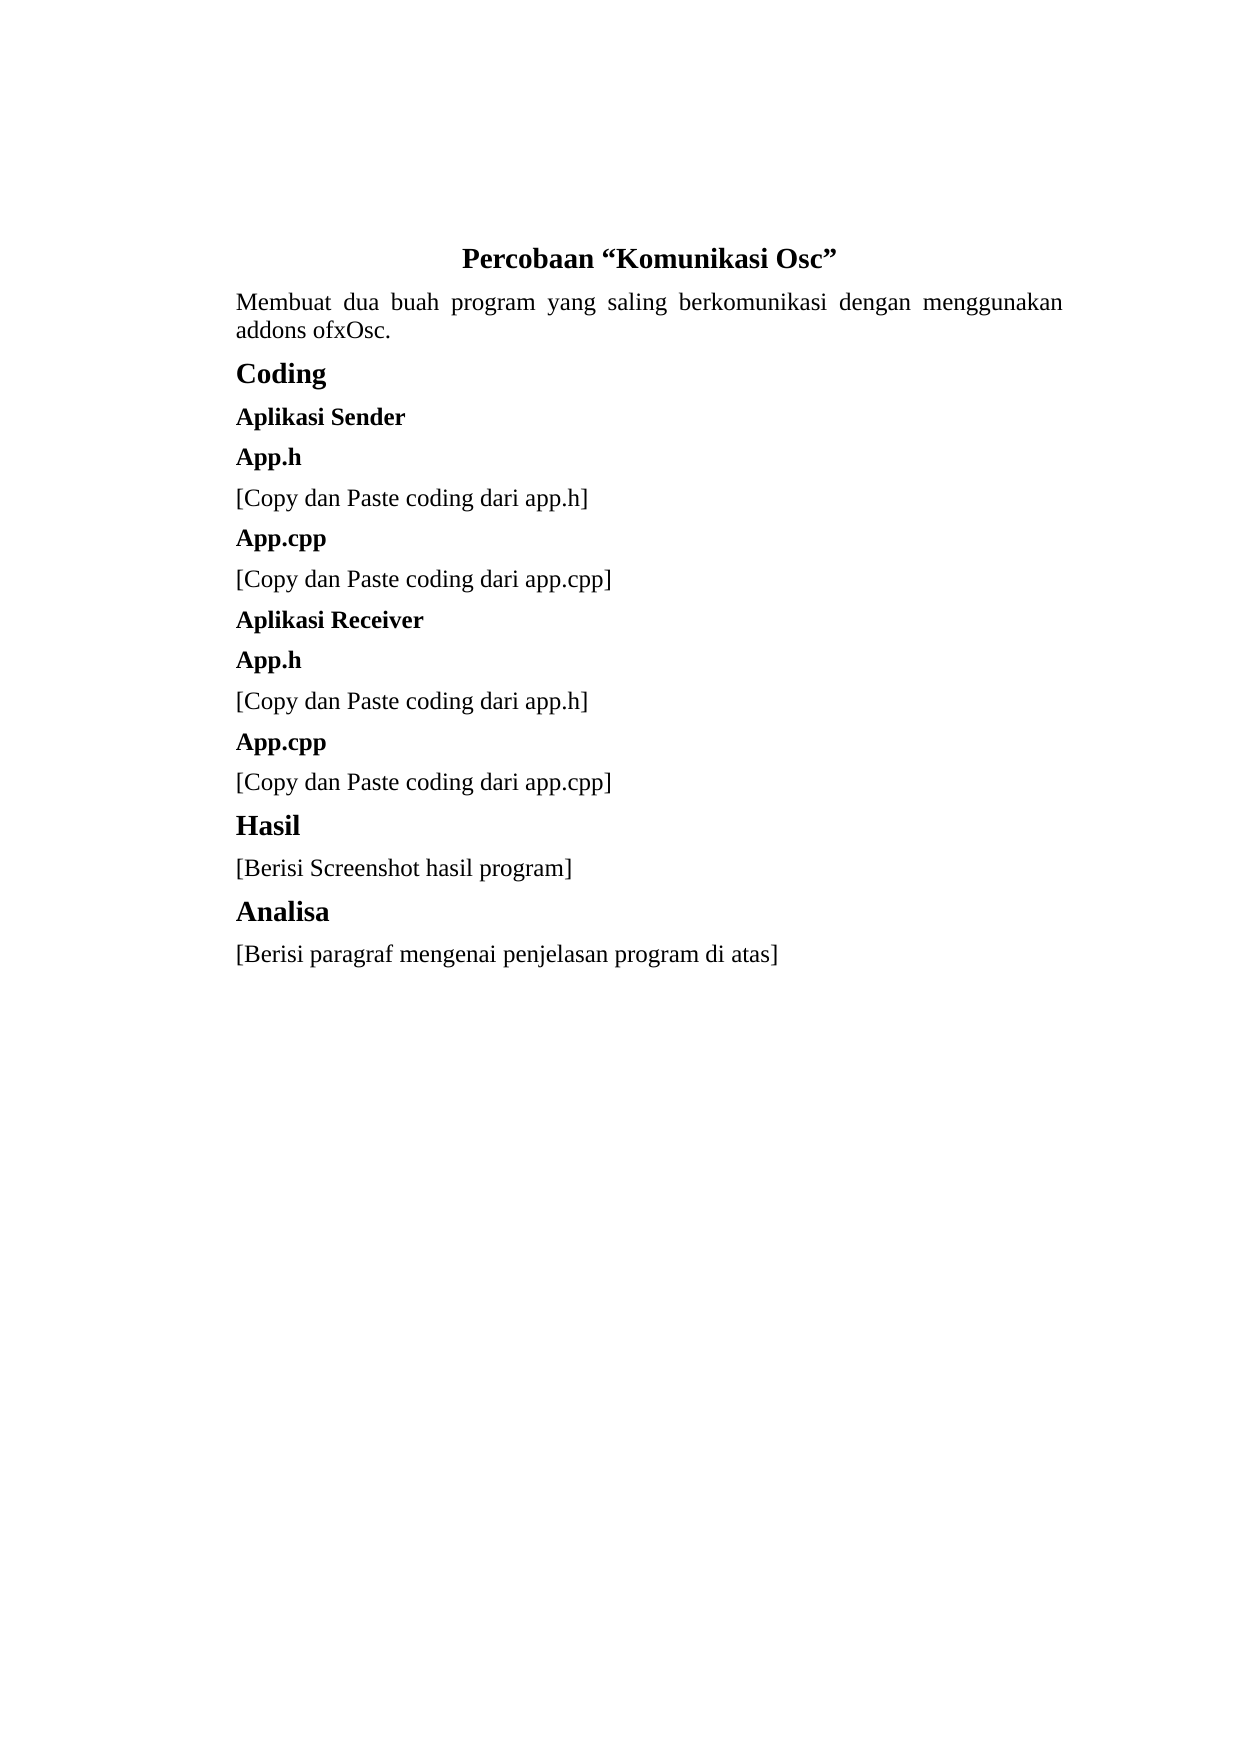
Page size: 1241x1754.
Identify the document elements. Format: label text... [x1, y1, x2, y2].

text Hasil [236, 808, 1063, 841]
text App.cpp [236, 523, 1063, 552]
text [Copy dan Paste coding dari app.h] [236, 483, 1063, 512]
text Aplikasi Receiver [236, 605, 1063, 633]
text Analisa [236, 894, 1063, 927]
text [Copy dan Paste coding dari app.h] [236, 686, 1063, 715]
text Percobaan “Komunikasi Osc” [236, 241, 1063, 275]
text Aplikasi Sender [236, 402, 1063, 430]
text [Copy dan Paste coding dari app.cpp] [236, 564, 1063, 593]
text [Berisi paragraf mengenai penjelasan program di atas] [236, 939, 1063, 968]
text [Berisi Screenshot hasil program] [236, 853, 1063, 882]
text Membuat dua buah program yang saling berkomunikasi dengan menggunakan addons ofxOsc. [236, 287, 1063, 344]
text App.cpp [236, 727, 1063, 755]
text App.h [236, 442, 1063, 471]
text Coding [236, 356, 1063, 390]
text [Copy dan Paste coding dari app.cpp] [236, 767, 1063, 796]
text App.h [236, 645, 1063, 674]
